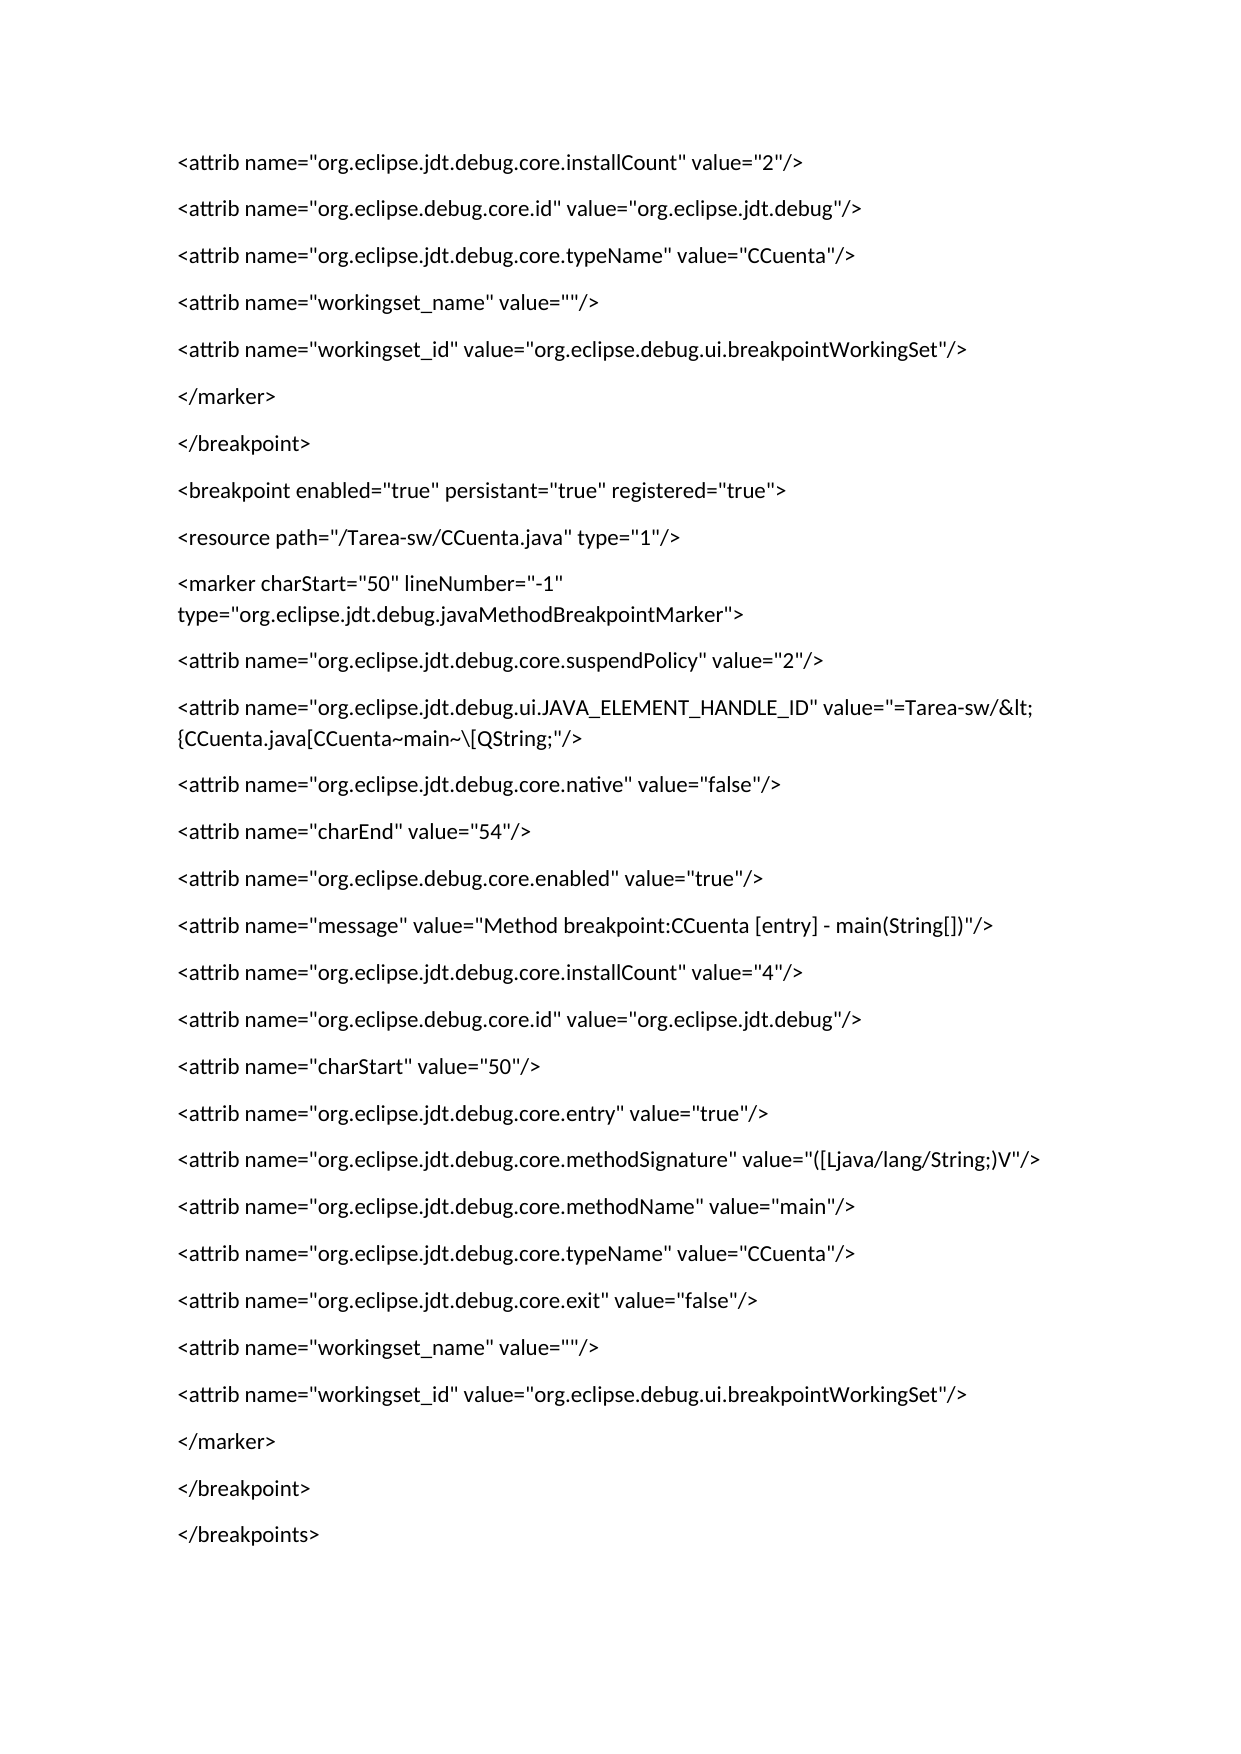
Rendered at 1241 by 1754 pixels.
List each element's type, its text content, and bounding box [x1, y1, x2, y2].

text <attrib name="org.eclipse.debug.core.id" value="org.eclipse.jdt.debug"/> [177, 194, 1063, 222]
text <attrib name="org.eclipse.jdt.debug.core.methodName" value="main"/> [177, 1192, 1063, 1220]
text <attrib name="org.eclipse.debug.core.enabled" value="true"/> [177, 864, 1063, 892]
text <attrib name="org.eclipse.jdt.debug.core.installCount" value="2"/> [177, 148, 1063, 176]
text <attrib name="org.eclipse.jdt.debug.core.native" value="false"/> [177, 771, 1063, 798]
text <breakpoint enabled="true" persistant="true" registered="true"> [177, 476, 1063, 504]
text </breakpoints> [177, 1521, 1063, 1548]
text <attrib name="org.eclipse.debug.core.id" value="org.eclipse.jdt.debug"/> [177, 1005, 1063, 1033]
text <attrib name="workingset_id" value="org.eclipse.debug.ui.breakpointWorkingSet"/> [177, 335, 1063, 363]
text </breakpoint> [177, 1474, 1063, 1502]
text <resource path="/Tarea-sw/CCuenta.java" type="1"/> [177, 523, 1063, 551]
text <attrib name="org.eclipse.jdt.debug.core.installCount" value="4"/> [177, 958, 1063, 986]
text <marker charStart="50" lineNumber="-1" type="org.eclipse.jdt.debug.javaMethodBreakpointMarker"> [177, 569, 1063, 628]
text <attrib name="org.eclipse.jdt.debug.core.typeName" value="CCuenta"/> [177, 241, 1063, 269]
text <attrib name="charStart" value="50"/> [177, 1052, 1063, 1080]
text <attrib name="org.eclipse.jdt.debug.core.exit" value="false"/> [177, 1286, 1063, 1314]
text </marker> [177, 382, 1063, 410]
text <attrib name="workingset_id" value="org.eclipse.debug.ui.breakpointWorkingSet"/> [177, 1380, 1063, 1408]
text <attrib name="org.eclipse.jdt.debug.core.entry" value="true"/> [177, 1099, 1063, 1127]
text <attrib name="charEnd" value="54"/> [177, 817, 1063, 845]
text <attrib name="org.eclipse.jdt.debug.core.suspendPolicy" value="2"/> [177, 647, 1063, 674]
text <attrib name="org.eclipse.jdt.debug.ui.JAVA_ELEMENT_HANDLE_ID" value="=Tarea-sw/&lt;{CCuenta.java[CCuenta~main~\[QString;"/> [177, 693, 1063, 752]
text <attrib name="message" value="Method breakpoint:CCuenta [entry] - main(String[])"/> [177, 911, 1063, 939]
text <attrib name="workingset_name" value=""/> [177, 288, 1063, 316]
text </breakpoint> [177, 429, 1063, 457]
text </marker> [177, 1427, 1063, 1455]
text <attrib name="org.eclipse.jdt.debug.core.methodSignature" value="([Ljava/lang/String;)V"/> [177, 1146, 1063, 1173]
text <attrib name="org.eclipse.jdt.debug.core.typeName" value="CCuenta"/> [177, 1239, 1063, 1267]
text <attrib name="workingset_name" value=""/> [177, 1333, 1063, 1361]
